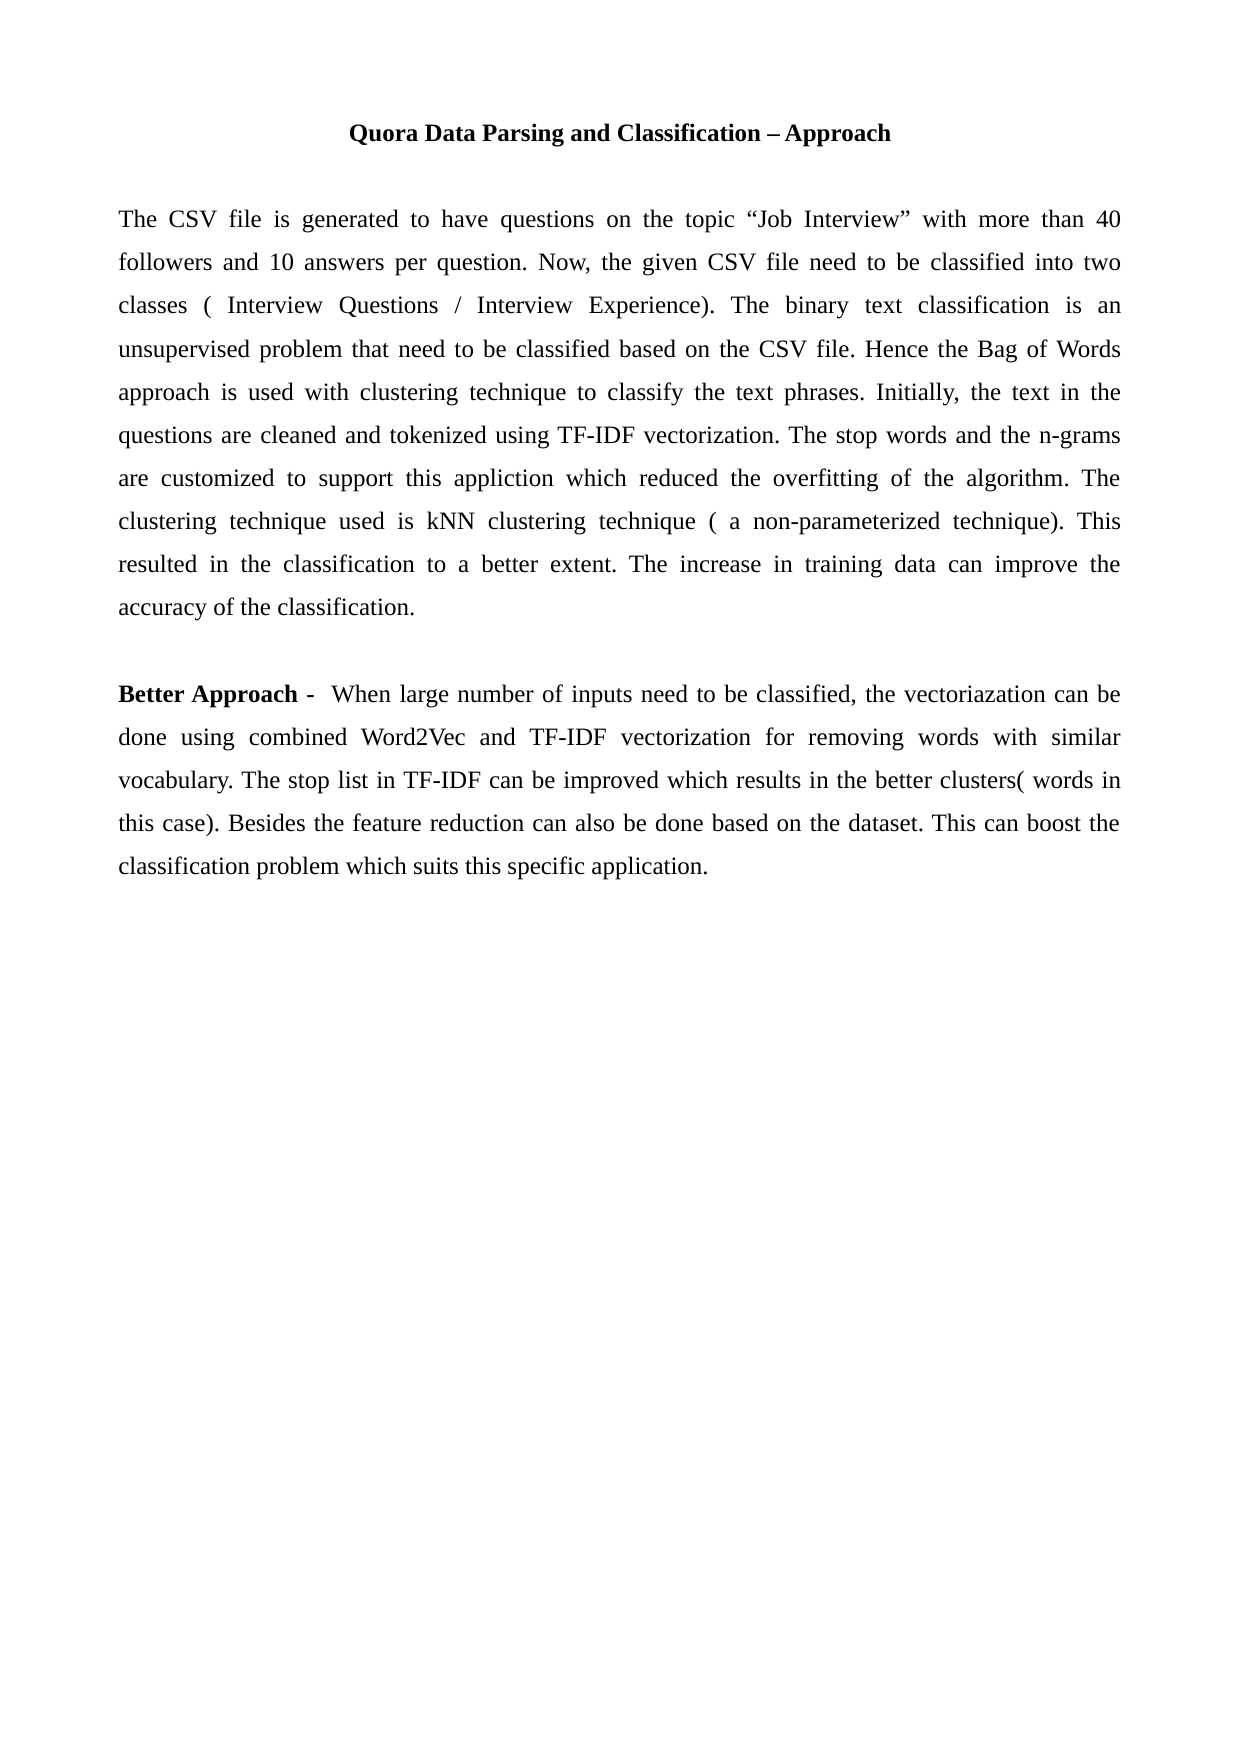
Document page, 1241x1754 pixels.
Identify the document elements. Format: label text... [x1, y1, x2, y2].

text Quora Data Parsing and Classification – Approach [118, 118, 1122, 147]
text The CSV file is generated to have questions on the topic “Job Interview” with more than 40 followers and 10 answers per question. Now, the given CSV file need to be classified into two classes ( Interview Questions / Interview Experience). The binary text classification is an unsupervised problem that need to be classified based on the CSV file. Hence the Bag of Words approach is used with clustering technique to classify the text phrases. Initially, the text in the questions are cleaned and tokenized using TF-IDF vectorization. The stop words and the n-grams are customized to support this appliction which reduced the overfitting of the algorithm. The clustering technique used is kNN clustering technique ( a non-parameterized technique). This resulted in the classification to a better extent. The increase in training data can improve the accuracy of the classification. [118, 204, 1122, 621]
text Better Approach - When large number of inputs need to be classified, the vectoriazation can be done using combined Word2Vec and TF-IDF vectorization for removing words with similar vocabulary. The stop list in TF-IDF can be improved which results in the better clusters( words in this case). Besides the feature reduction can also be done based on the dataset. This can boost the classification problem which suits this specific application. [118, 679, 1122, 880]
